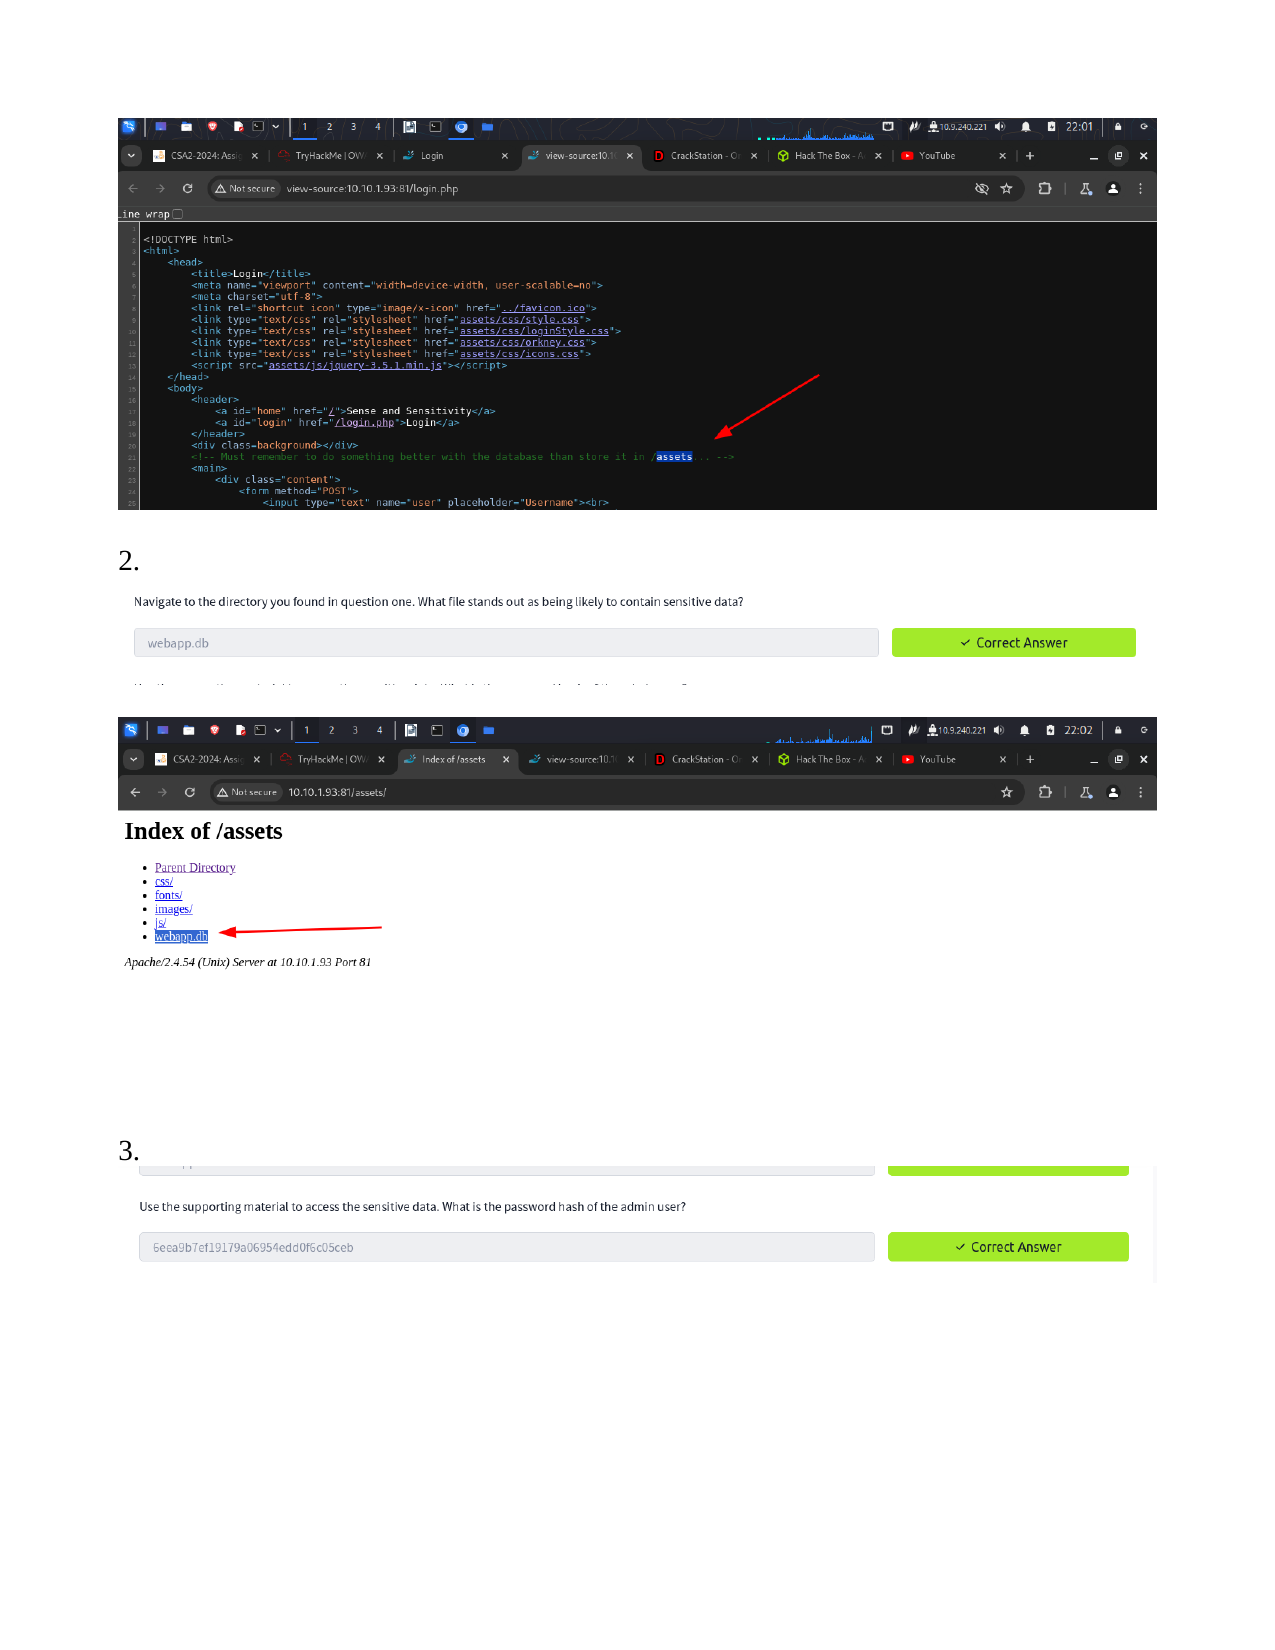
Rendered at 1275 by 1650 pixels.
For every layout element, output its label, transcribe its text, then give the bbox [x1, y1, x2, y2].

picture [118, 717, 1157, 1050]
picture [118, 1166, 1157, 1283]
text 2. [118, 543, 1157, 576]
text 3. [118, 1133, 1157, 1166]
picture [118, 576, 1157, 685]
picture [118, 118, 1157, 510]
